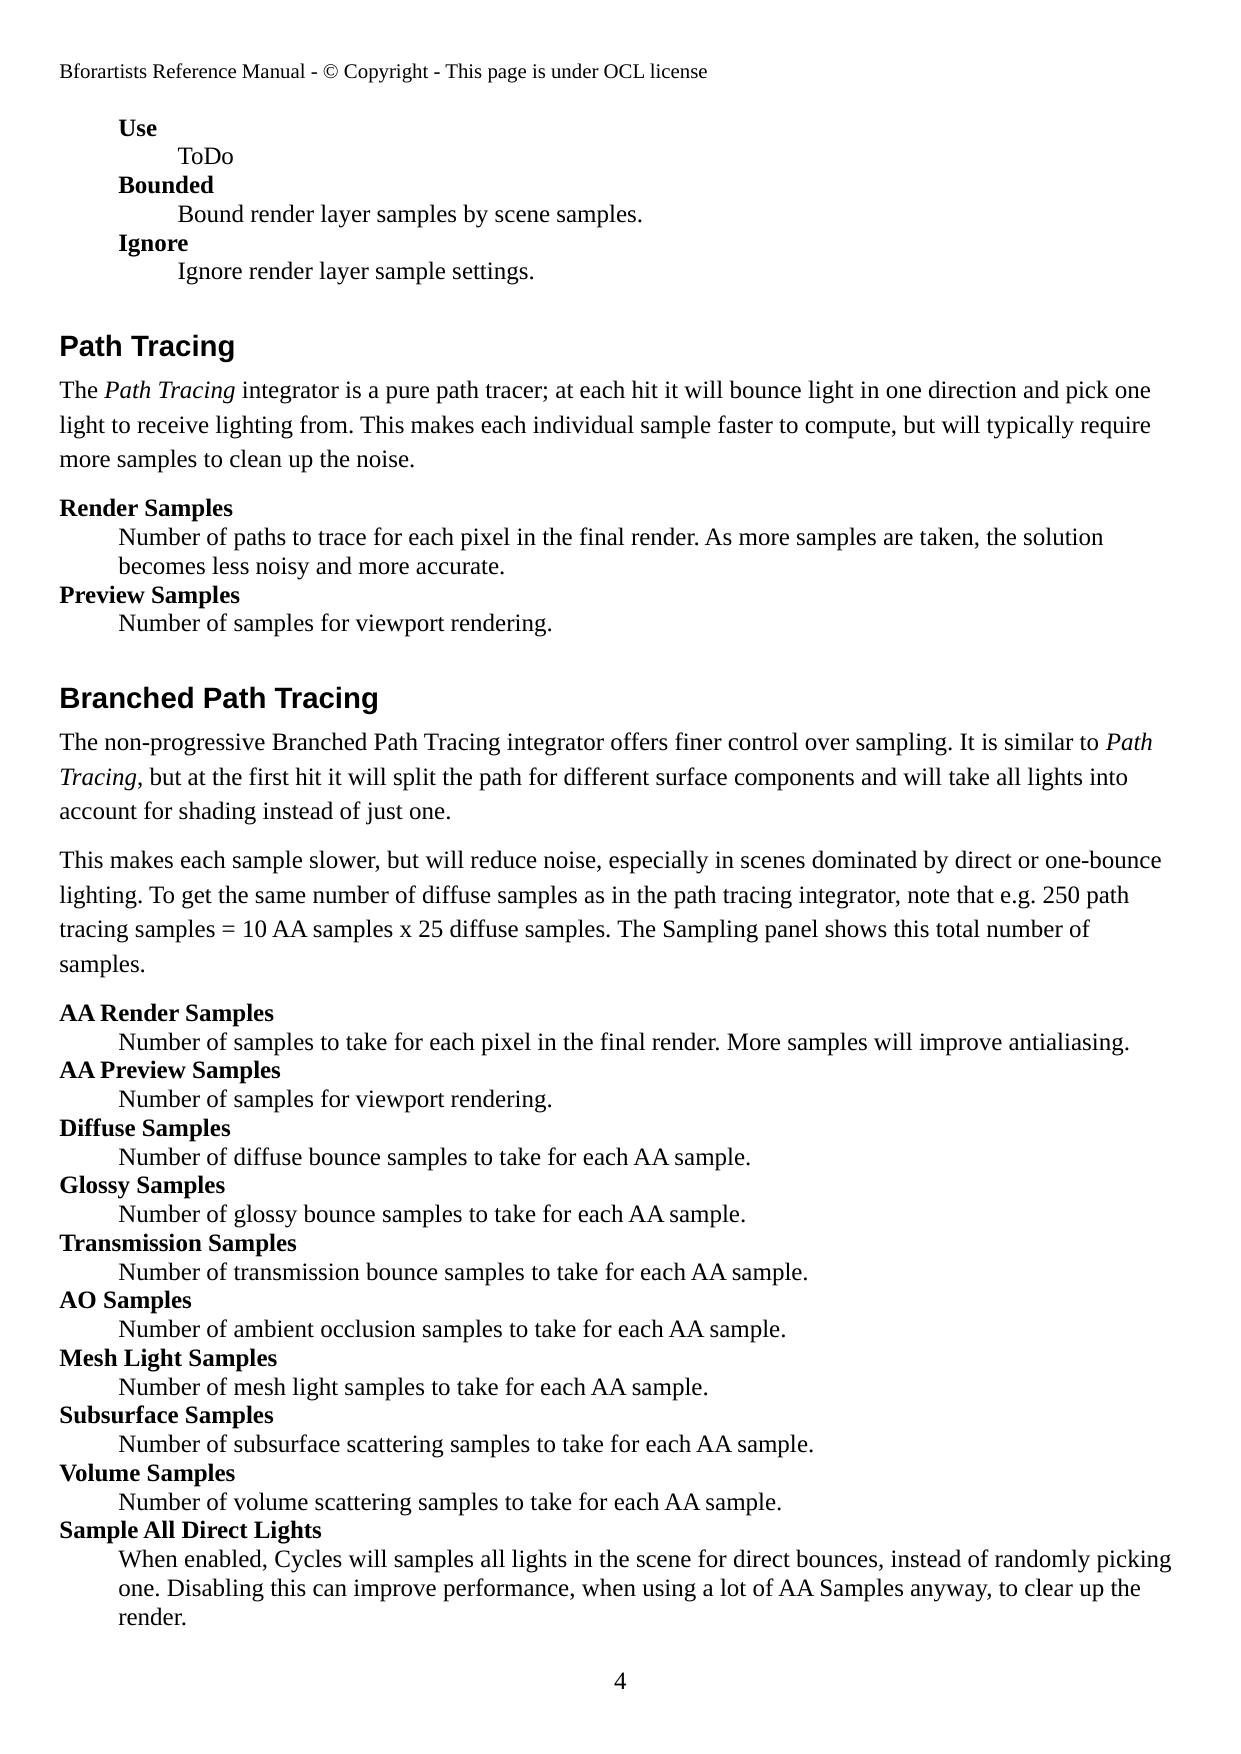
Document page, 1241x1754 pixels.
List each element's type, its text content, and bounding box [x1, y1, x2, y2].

subtitle AA Preview Samples [59, 1056, 1181, 1084]
subtitle AA Render Samples [59, 998, 1181, 1027]
list Bound render layer samples by scene samples. [177, 199, 1181, 228]
list Number of mesh light samples to take for each AA sample. [118, 1372, 1181, 1401]
subtitle Path Tracing [59, 329, 1181, 363]
subtitle Bounded [118, 170, 1181, 199]
subtitle Volume Samples [59, 1458, 1181, 1487]
subtitle Branched Path Tracing [59, 681, 1181, 715]
subtitle Use [118, 113, 1181, 141]
subtitle Glossy Samples [59, 1171, 1181, 1199]
list Number of samples for viewport rendering. [118, 608, 1181, 637]
subtitle Preview Samples [59, 580, 1181, 608]
list When enabled, Cycles will samples all lights in the scene for direct bounces, instead of randomly picking one. Disabling this can improve performance, when using a lot of AA Samples anyway, to clear up the render. [118, 1544, 1181, 1631]
subtitle Ignore [118, 228, 1181, 256]
list Number of ambient occlusion samples to take for each AA sample. [118, 1314, 1181, 1343]
list Number of samples to take for each pixel in the final render. More samples will improve antialiasing. [118, 1027, 1181, 1056]
list Number of volume scattering samples to take for each AA sample. [118, 1487, 1181, 1516]
subtitle Subsurface Samples [59, 1401, 1181, 1429]
subtitle AO Samples [59, 1286, 1181, 1314]
list Number of glossy bounce samples to take for each AA sample. [118, 1199, 1181, 1228]
subtitle Mesh Light Samples [59, 1343, 1181, 1372]
text The non-progressive Branched Path Tracing integrator offers finer control over sampling. It is similar to Path Tracing, but at the first hit it will split the path for different surface components and will take all lights into account for shading instead of just one. [59, 727, 1181, 825]
text The Path Tracing integrator is a pure path tracer; at each hit it will bounce light in one direction and pick one light to receive lighting from. This makes each individual sample faster to compute, but will typically require more samples to clean up the noise. [59, 375, 1181, 473]
list Number of diffuse bounce samples to take for each AA sample. [118, 1142, 1181, 1171]
subtitle Diffuse Samples [59, 1113, 1181, 1142]
text This makes each sample slower, but will reduce noise, especially in scenes dominated by direct or one-bounce lighting. To get the same number of diffuse samples as in the path tracing integrator, note that e.g. 250 path tracing samples = 10 AA samples x 25 diffuse samples. The Sampling panel shows this total number of samples. [59, 846, 1181, 978]
list Number of paths to trace for each pixel in the final render. As more samples are taken, the solution becomes less noisy and more accurate. [118, 522, 1181, 580]
list Number of transmission bounce samples to take for each AA sample. [118, 1257, 1181, 1286]
list Number of samples for viewport rendering. [118, 1084, 1181, 1113]
subtitle Render Samples [59, 493, 1181, 522]
subtitle Transmission Samples [59, 1228, 1181, 1257]
list ToDo [177, 141, 1181, 170]
subtitle Sample All Direct Lights [59, 1516, 1181, 1544]
list Number of subsurface scattering samples to take for each AA sample. [118, 1429, 1181, 1458]
list Ignore render layer sample settings. [177, 256, 1181, 285]
